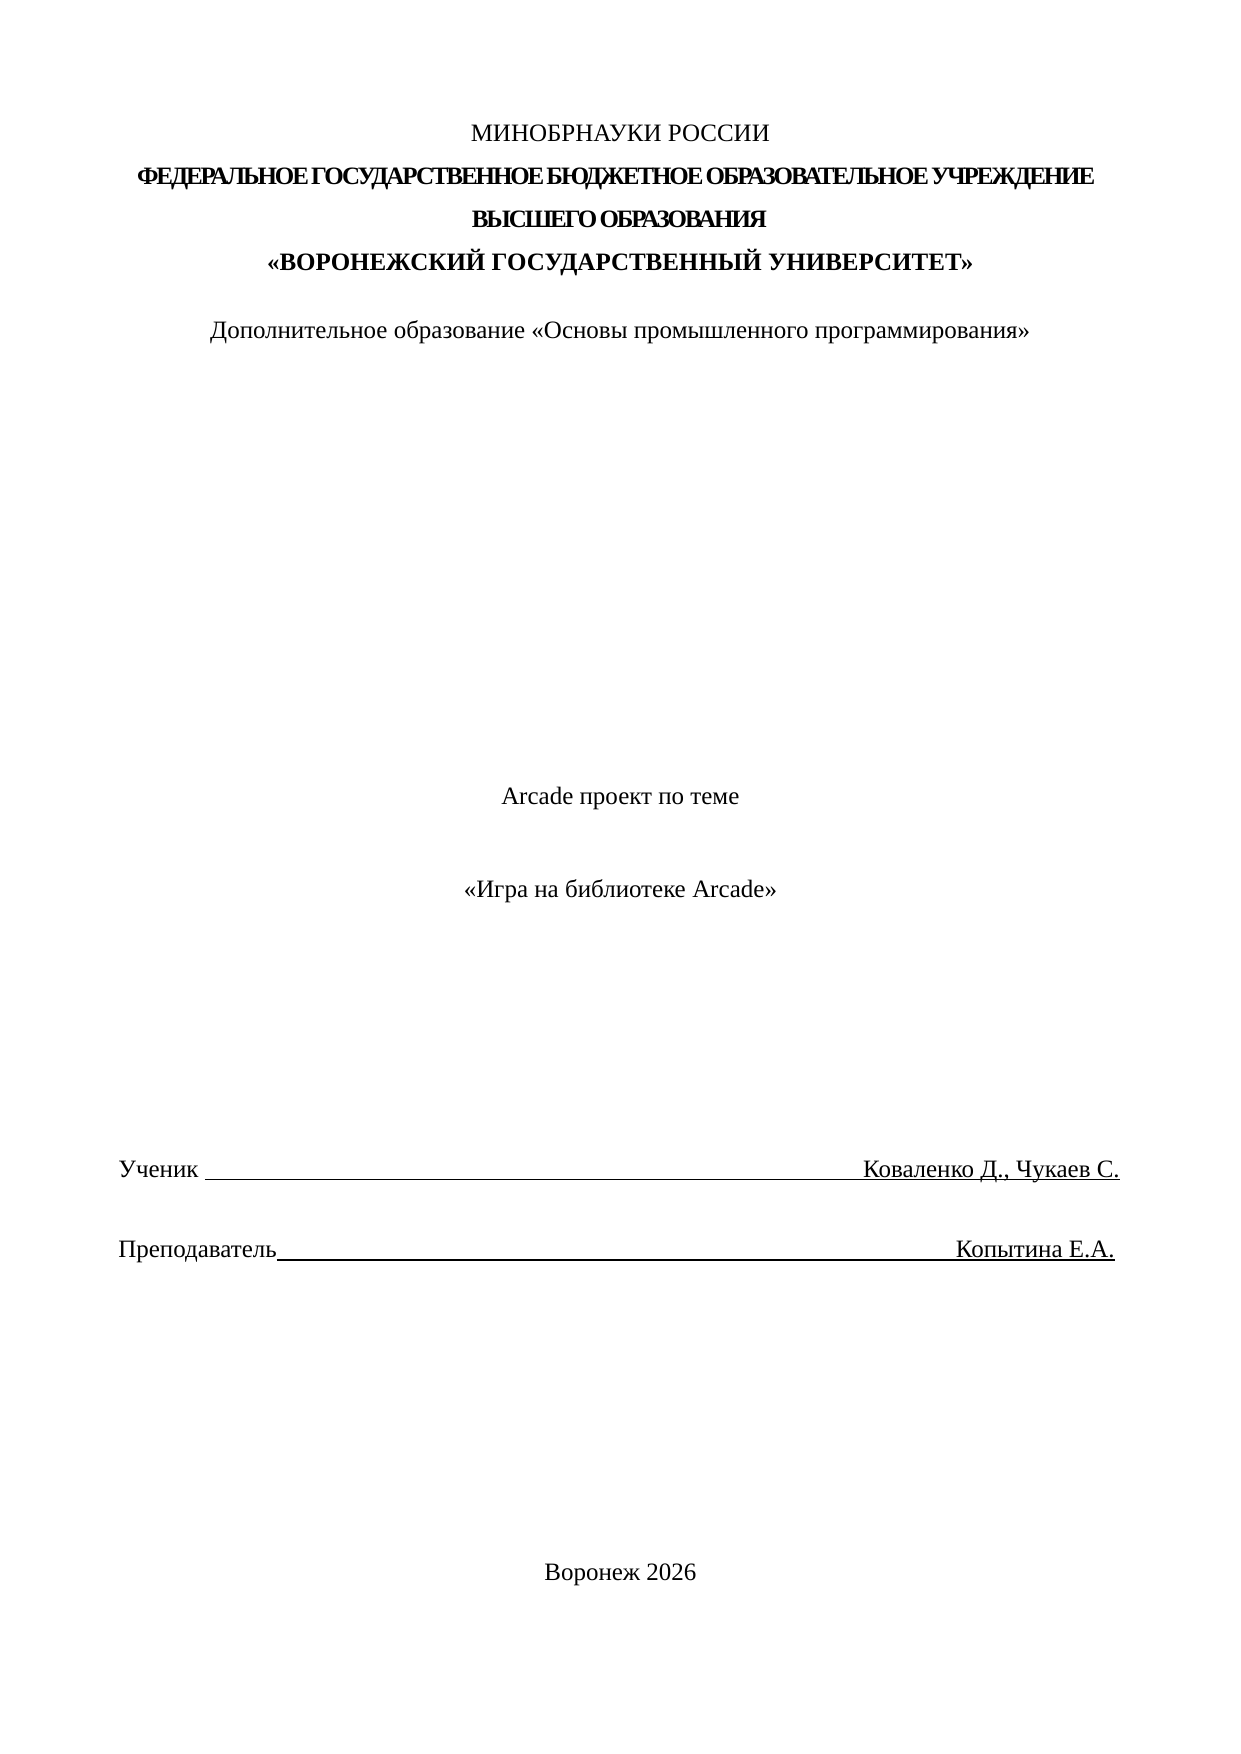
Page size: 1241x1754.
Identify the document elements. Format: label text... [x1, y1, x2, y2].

text Воронеж 2026 [118, 1557, 1122, 1586]
text Ученик Коваленко Д., Чукаев С. [118, 1154, 1122, 1182]
text Преподаватель Копытина Е.А. [118, 1234, 1122, 1263]
subtitle «ВОРОНЕЖСКИЙ ГОСУДАРСТВЕННЫЙ УНИВЕРСИТЕТ» [118, 247, 1122, 276]
subtitle ФЕДЕРАЛЬНОЕ ГОСУДАРСТВЕННОЕ БЮДЖЕТНОЕ ОБРАЗОВАТЕЛЬНОЕ УЧРЕЖДЕНИЕ [118, 161, 1122, 190]
subtitle МИНОБРНАУКИ РОССИИ [118, 118, 1122, 147]
subtitle «Игра на библиотеке Arcade» [118, 874, 1122, 903]
subtitle Arcade проект по теме [118, 781, 1122, 810]
subtitle Дополнительное образование «Основы промышленного программирования» [118, 316, 1122, 344]
subtitle ВЫСШЕГО ОБРАЗОВАНИЯ [118, 204, 1122, 233]
